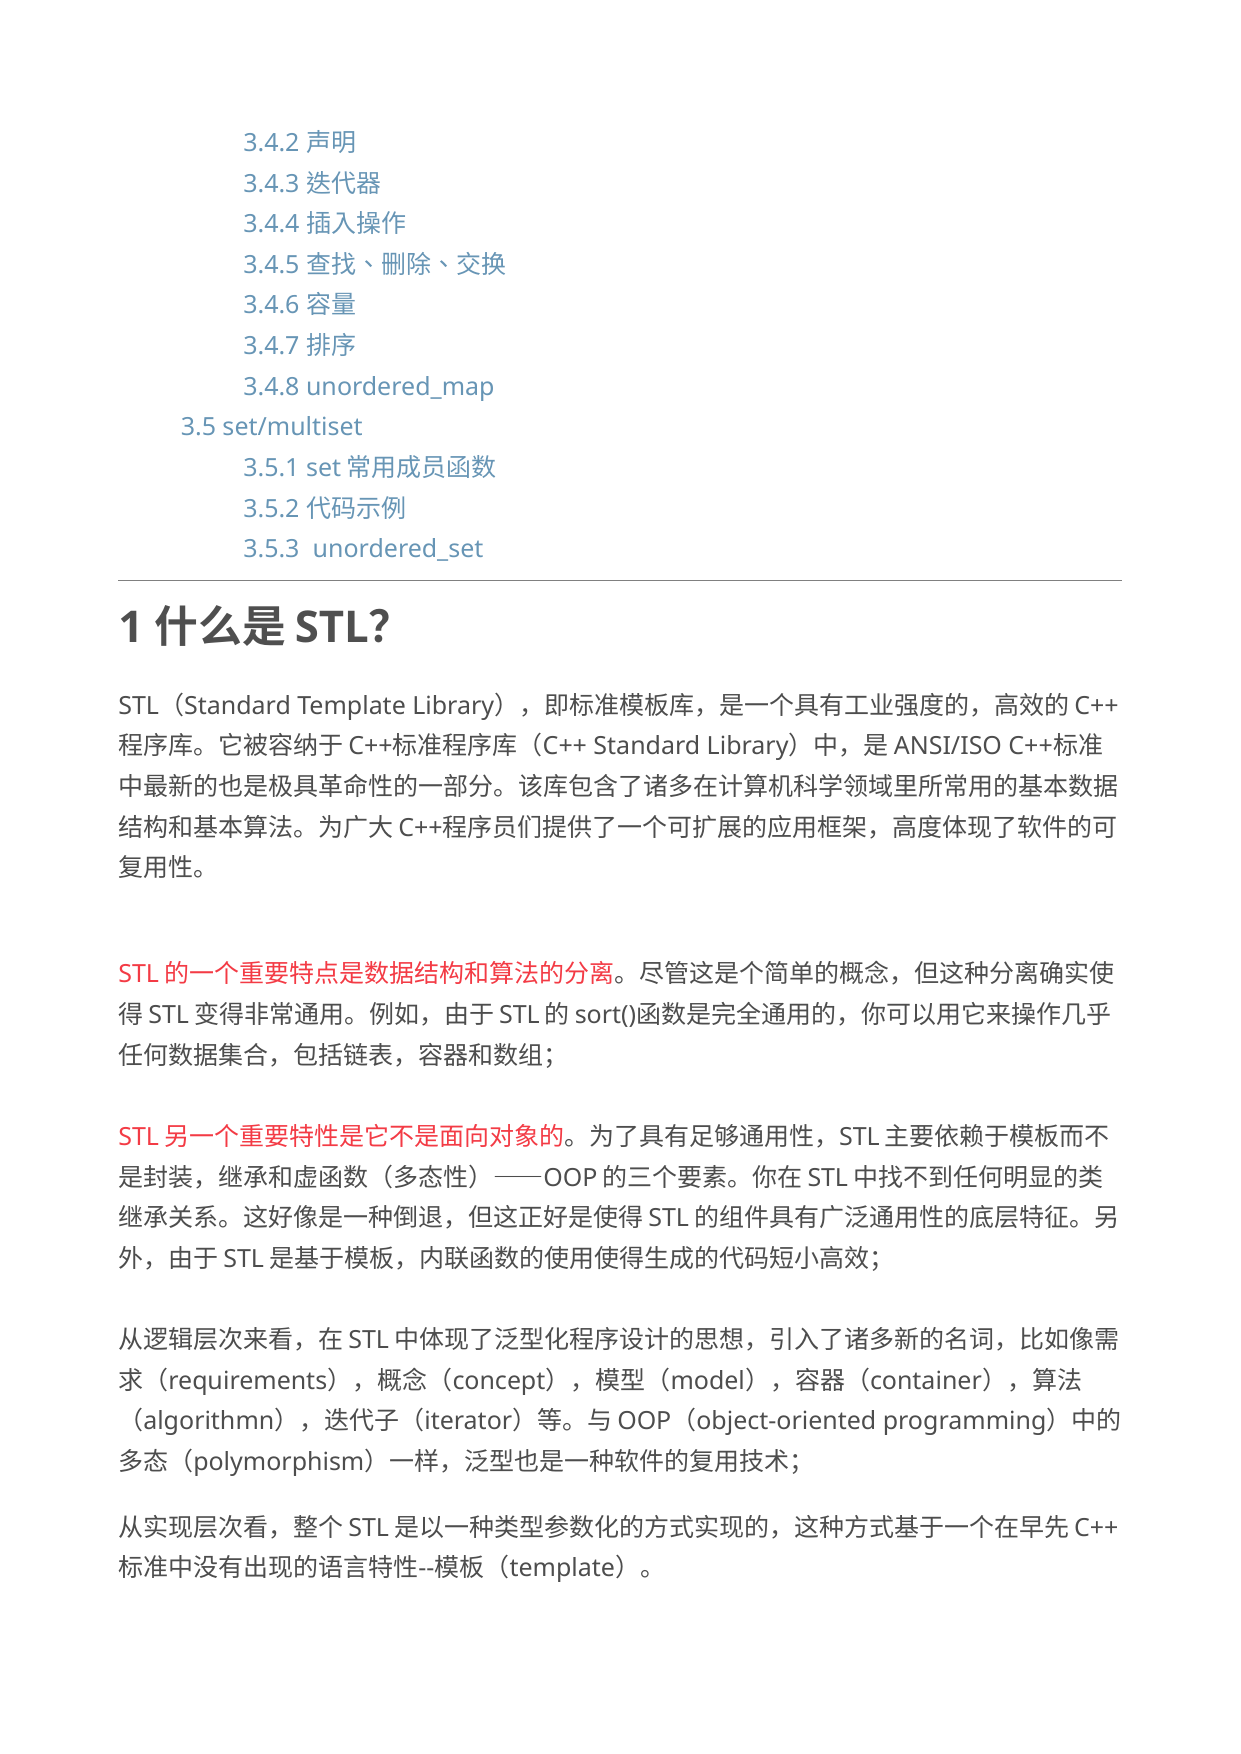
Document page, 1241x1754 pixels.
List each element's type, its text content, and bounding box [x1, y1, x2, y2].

text 3.4.7 排序 [243, 321, 1122, 362]
text 3.4.5 查找、删除、交换 [243, 240, 1122, 281]
text 3.4.4 插入操作 [243, 199, 1122, 240]
text 3.4.8 unordered_map [243, 362, 1122, 402]
text STL的一个重要特点是数据结构和算法的分离。尽管这是个简单的概念，但这种分离确实使得STL变得非常通用。例如，由于STL的sort()函数是完全通用的，你可以用它来操作几乎任何数据集合，包括链表，容器和数组； [118, 909, 1122, 1071]
text 3.4.6 容量 [243, 281, 1122, 321]
subtitle 1 什么是STL？ [118, 592, 1122, 656]
text 3.4.3 迭代器 [243, 159, 1122, 199]
text 从逻辑层次来看，在STL中体现了泛型化程序设计的思想，引入了诸多新的名词，比如像需求（requirements），概念（concept），模型（model），容器（container），算法（algorithmn），迭代子（iterator）等。与OOP（object-oriented programming）中的多态（polymorphism）一样，泛型也是一种软件的复用技术； [118, 1274, 1122, 1478]
text 从实现层次看，整个STL是以一种类型参数化的方式实现的，这种方式基于一个在早先C++标准中没有出现的语言特性--模板（template）。 [118, 1503, 1122, 1584]
text STL（Standard Template Library），即标准模板库，是一个具有工业强度的，高效的C++程序库。它被容纳于C++标准程序库（C++ Standard Library）中，是ANSI/ISO C++标准中最新的也是极具革命性的一部分。该库包含了诸多在计算机科学领域里所常用的基本数据结构和基本算法。为广大C++程序员们提供了一个可扩展的应用框架，高度体现了软件的可复用性。 [118, 681, 1122, 884]
text 3.4.2 声明 [243, 118, 1122, 159]
text 3.5 set/multiset [181, 402, 1122, 443]
text 3.5.3 unordered_set [243, 524, 1122, 565]
text 3.5.1 set常用成员函数 [243, 443, 1122, 484]
text STL另一个重要特性是它不是面向对象的。为了具有足够通用性，STL主要依赖于模板而不是封装，继承和虚函数（多态性）——OOP的三个要素。你在STL中找不到任何明显的类继承关系。这好像是一种倒退，但这正好是使得STL的组件具有广泛通用性的底层特征。另外，由于STL是基于模板，内联函数的使用使得生成的代码短小高效； [118, 1071, 1122, 1274]
text 3.5.2 代码示例 [243, 484, 1122, 524]
